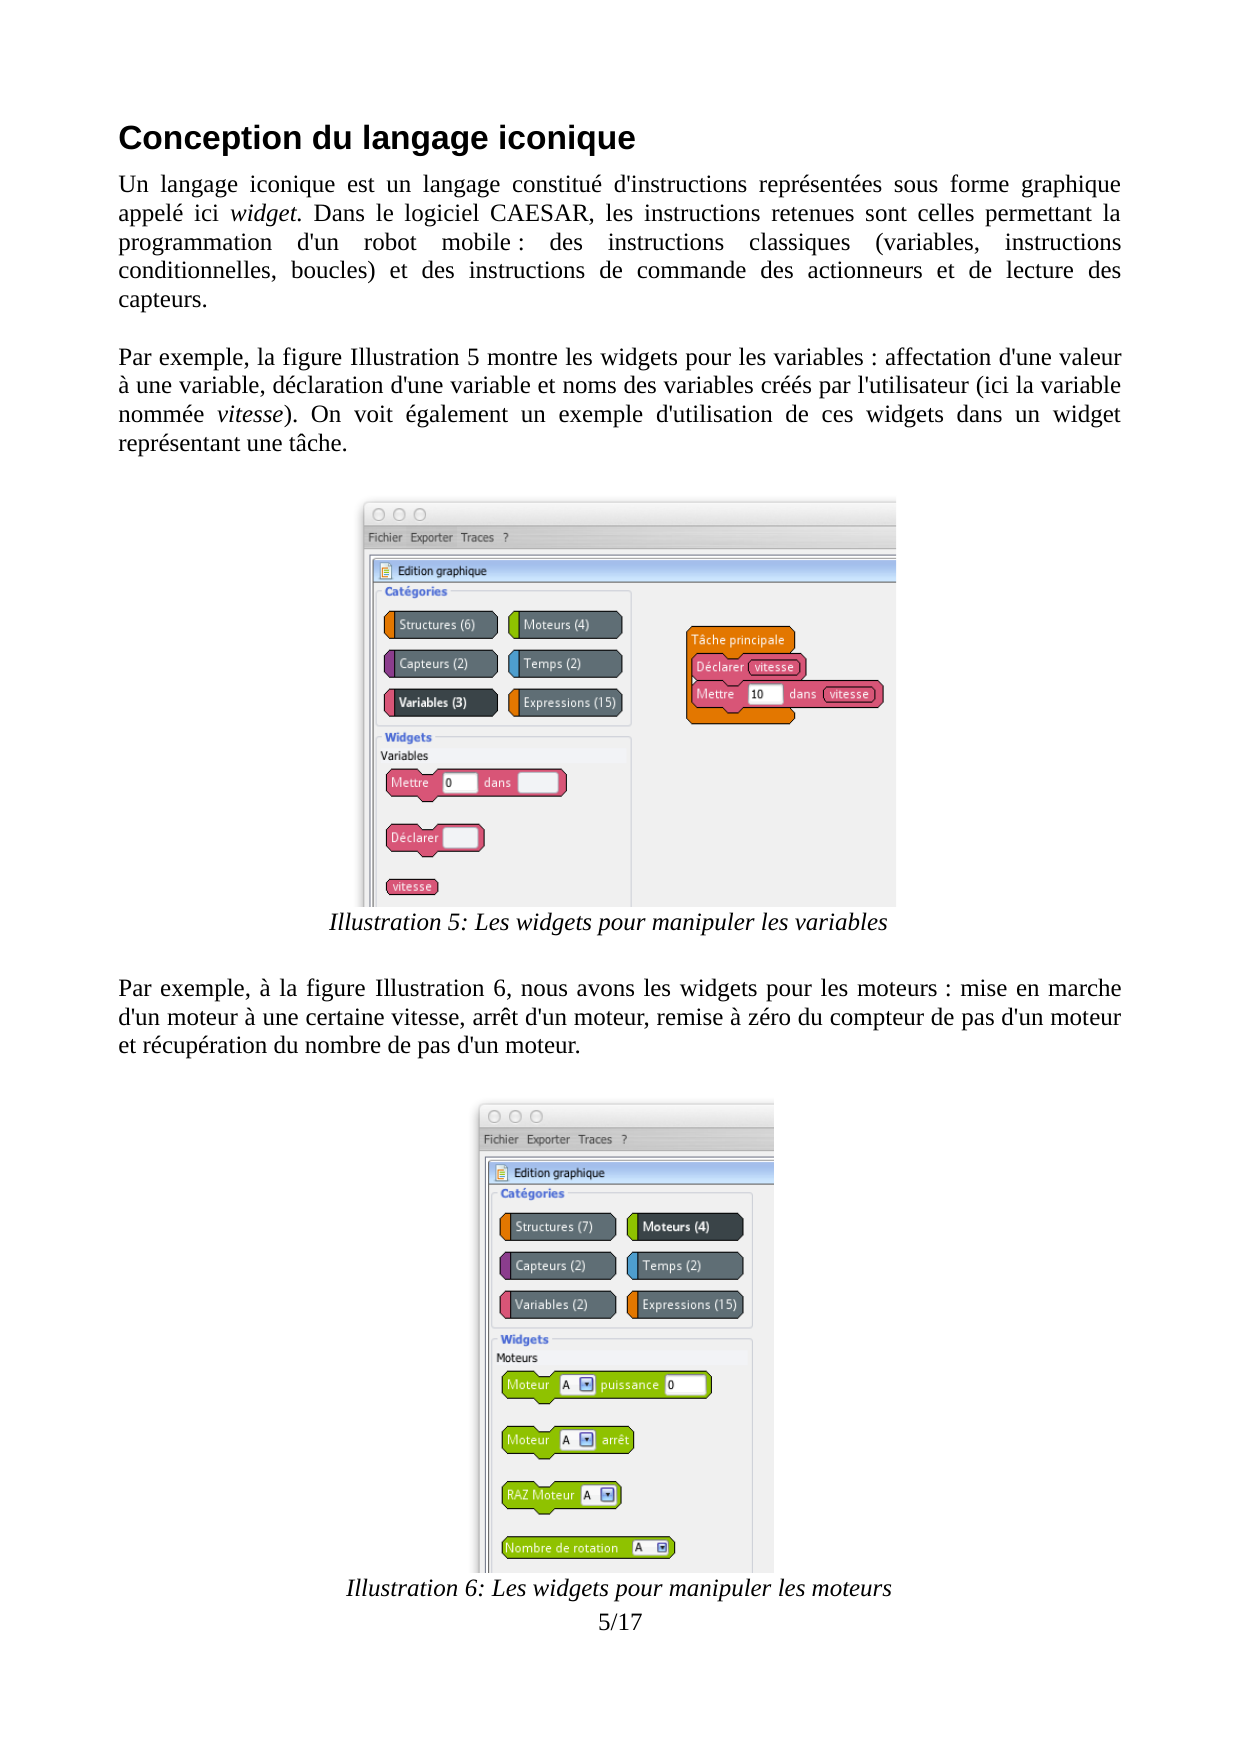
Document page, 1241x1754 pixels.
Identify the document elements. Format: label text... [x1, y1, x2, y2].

text Par exemple, la figure Illustration 5 montre les widgets pour les variables : affectation d'une valeur à une variable, déclaration d'une variable et noms des variables créés par l'utilisateur (ici la variable nommée vitesse). On voit également un exemple d'utilisation de ces widgets dans un widget représentant une tâche. [118, 342, 1122, 457]
subtitle Conception du langage iconique [118, 118, 1122, 157]
picture [466, 1096, 774, 1573]
text Illustration 6: Les widgets pour manipuler les moteurs [346, 1102, 895, 1602]
text Illustration 5: Les widgets pour manipuler les variables [329, 494, 920, 935]
picture [352, 493, 897, 907]
text Un langage iconique est un langage constitué d'instructions représentées sous forme graphique appelé ici widget. Dans le logiciel CAESAR, les instructions retenues sont celles permettant la programmation d'un robot mobile : des instructions classiques (variables, instructions conditionnelles, boucles) et des instructions de commande des actionneurs et de lecture des capteurs. [118, 169, 1122, 313]
text Par exemple, à la figure Illustration 6, nous avons les widgets pour les moteurs : mise en marche d'un moteur à une certaine vitesse, arrêt d'un moteur, remise à zéro du compteur de pas d'un moteur et récupération du nombre de pas d'un moteur. [118, 973, 1122, 1059]
